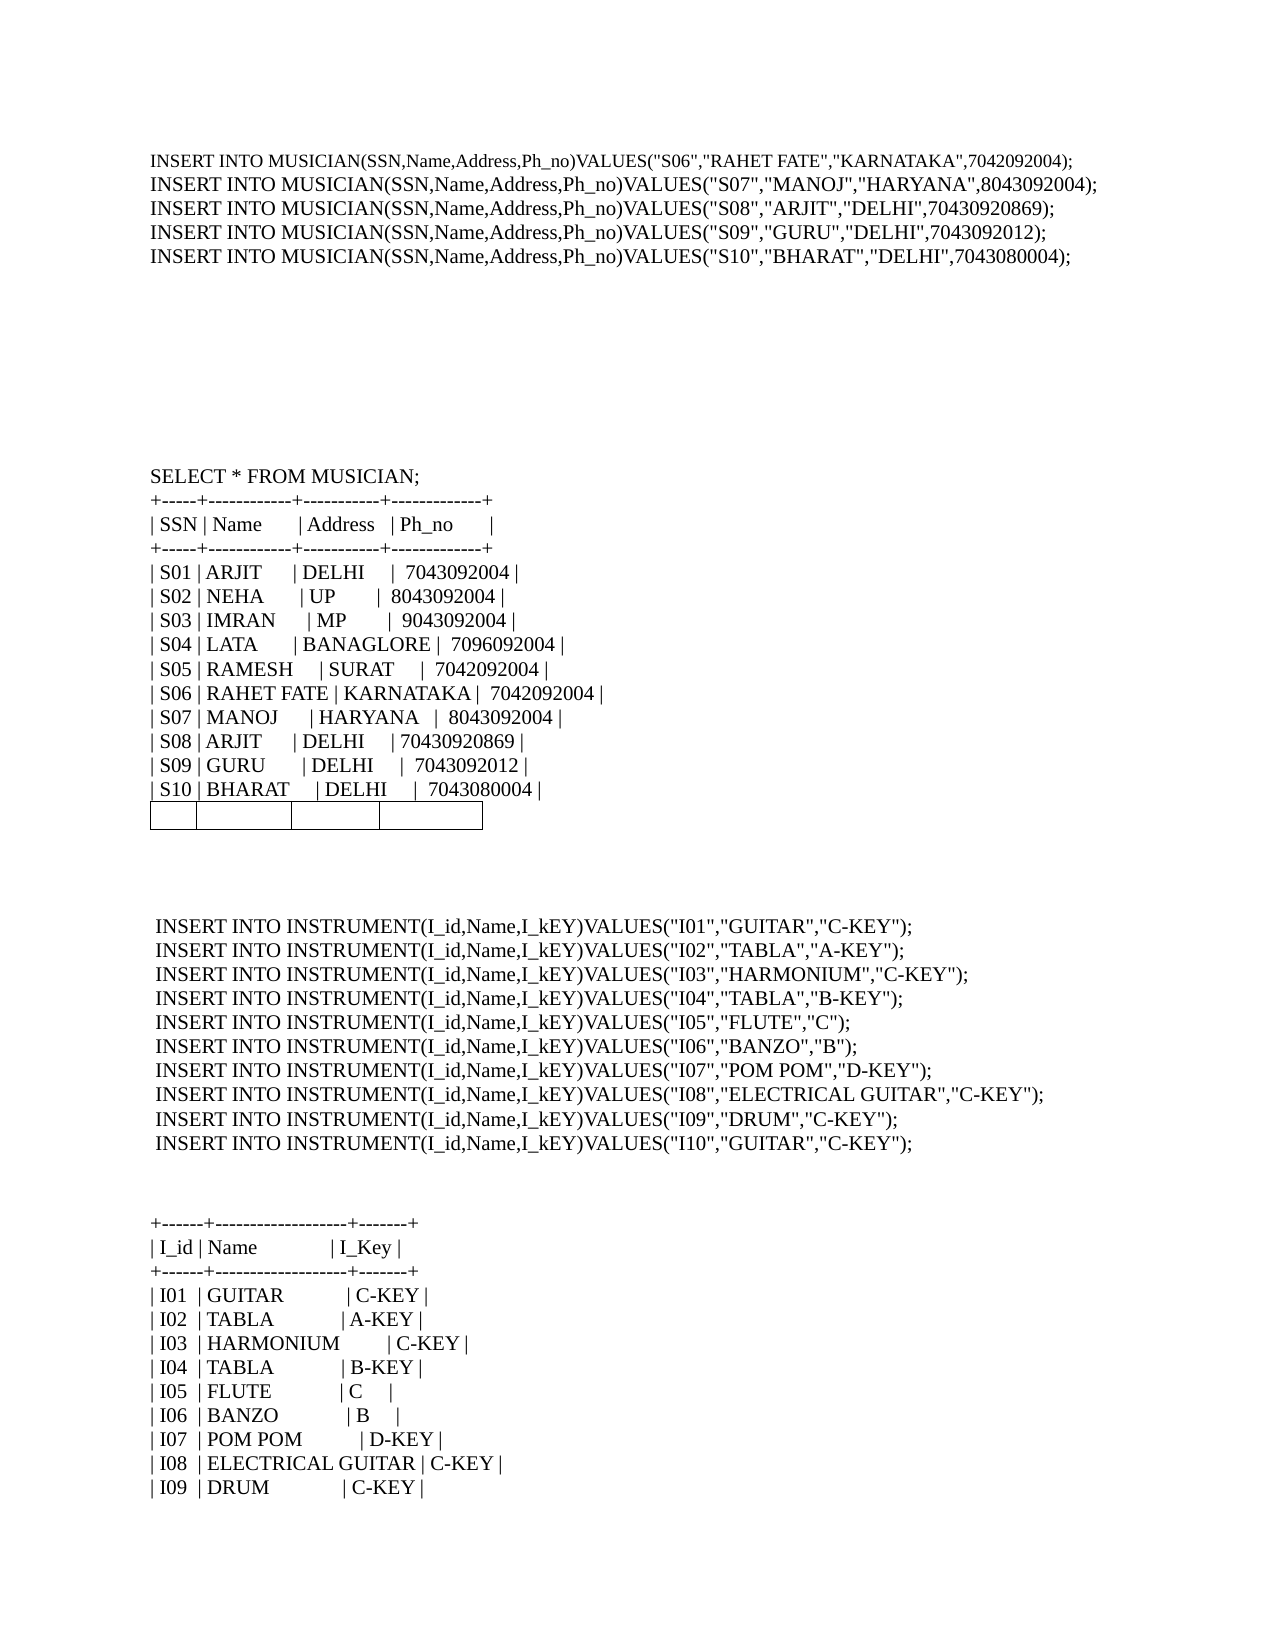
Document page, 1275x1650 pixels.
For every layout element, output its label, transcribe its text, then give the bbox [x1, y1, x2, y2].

text | I07 | POM POM | D-KEY | [150, 1427, 1125, 1451]
text INSERT INTO INSTRUMENT(I_id,Name,I_kEY)VALUES("I05","FLUTE","C"); [150, 1010, 1125, 1034]
text INSERT INTO INSTRUMENT(I_id,Name,I_kEY)VALUES("I04","TABLA","B-KEY"); [150, 986, 1125, 1010]
table_header [197, 802, 291, 829]
table_header [151, 802, 196, 829]
text | S09 | GURU | DELHI | 7043092012 | [150, 753, 1125, 777]
text | I08 | ELECTRICAL GUITAR | C-KEY | [150, 1451, 1125, 1475]
text | S08 | ARJIT | DELHI | 70430920869 | [150, 729, 1125, 753]
text | I03 | HARMONIUM | C-KEY | [150, 1331, 1125, 1355]
text | I05 | FLUTE | C | [150, 1379, 1125, 1403]
text INSERT INTO INSTRUMENT(I_id,Name,I_kEY)VALUES("I02","TABLA","A-KEY"); [150, 938, 1125, 962]
text | S05 | RAMESH | SURAT | 7042092004 | [150, 656, 1125, 681]
text +------+-------------------+-------+ [150, 1211, 1125, 1235]
text | S02 | NEHA | UP | 8043092004 | [150, 584, 1125, 608]
text INSERT INTO MUSICIAN(SSN,Name,Address,Ph_no)VALUES("S07","MANOJ","HARYANA",8043092004); [150, 172, 1125, 196]
text | S07 | MANOJ | HARYANA | 8043092004 | [150, 704, 1125, 729]
text +-----+------------+-----------+-------------+ [150, 488, 1125, 512]
text INSERT INTO INSTRUMENT(I_id,Name,I_kEY)VALUES("I06","BANZO","B"); [150, 1034, 1125, 1058]
text INSERT INTO MUSICIAN(SSN,Name,Address,Ph_no)VALUES("S10","BHARAT","DELHI",7043080004); [150, 244, 1125, 268]
text +------+-------------------+-------+ [150, 1259, 1125, 1283]
table_header [292, 802, 379, 829]
text INSERT INTO INSTRUMENT(I_id,Name,I_kEY)VALUES("I03","HARMONIUM","C-KEY"); [150, 962, 1125, 986]
text | I04 | TABLA | B-KEY | [150, 1355, 1125, 1379]
text | SSN | Name | Address | Ph_no | [150, 512, 1125, 536]
text INSERT INTO INSTRUMENT(I_id,Name,I_kEY)VALUES("I09","DRUM","C-KEY"); [150, 1106, 1125, 1131]
text INSERT INTO MUSICIAN(SSN,Name,Address,Ph_no)VALUES("S06","RAHET FATE","KARNATAKA",7042092004); [150, 150, 1125, 172]
text INSERT INTO MUSICIAN(SSN,Name,Address,Ph_no)VALUES("S08","ARJIT","DELHI",70430920869); [150, 196, 1125, 220]
text | S10 | BHARAT | DELHI | 7043080004 | [150, 777, 1125, 801]
text INSERT INTO INSTRUMENT(I_id,Name,I_kEY)VALUES("I08","ELECTRICAL GUITAR","C-KEY"); [150, 1082, 1125, 1106]
text | S03 | IMRAN | MP | 9043092004 | [150, 608, 1125, 632]
text INSERT INTO INSTRUMENT(I_id,Name,I_kEY)VALUES("I10","GUITAR","C-KEY"); [150, 1131, 1125, 1154]
text SELECT * FROM MUSICIAN; [150, 464, 1125, 488]
text +-----+------------+-----------+-------------+ [150, 536, 1125, 560]
text | I_id | Name | I_Key | [150, 1235, 1125, 1259]
text INSERT INTO MUSICIAN(SSN,Name,Address,Ph_no)VALUES("S09","GURU","DELHI",7043092012); [150, 220, 1125, 244]
text | S06 | RAHET FATE | KARNATAKA | 7042092004 | [150, 681, 1125, 704]
text INSERT INTO INSTRUMENT(I_id,Name,I_kEY)VALUES("I07","POM POM","D-KEY"); [150, 1058, 1125, 1082]
text | I01 | GUITAR | C-KEY | [150, 1283, 1125, 1307]
text INSERT INTO INSTRUMENT(I_id,Name,I_kEY)VALUES("I01","GUITAR","C-KEY"); [150, 914, 1125, 938]
text | I06 | BANZO | B | [150, 1403, 1125, 1427]
text | S01 | ARJIT | DELHI | 7043092004 | [150, 560, 1125, 584]
text | S04 | LATA | BANAGLORE | 7096092004 | [150, 632, 1125, 656]
table_header [380, 802, 482, 829]
text | I09 | DRUM | C-KEY | [150, 1475, 1125, 1499]
text | I02 | TABLA | A-KEY | [150, 1307, 1125, 1331]
